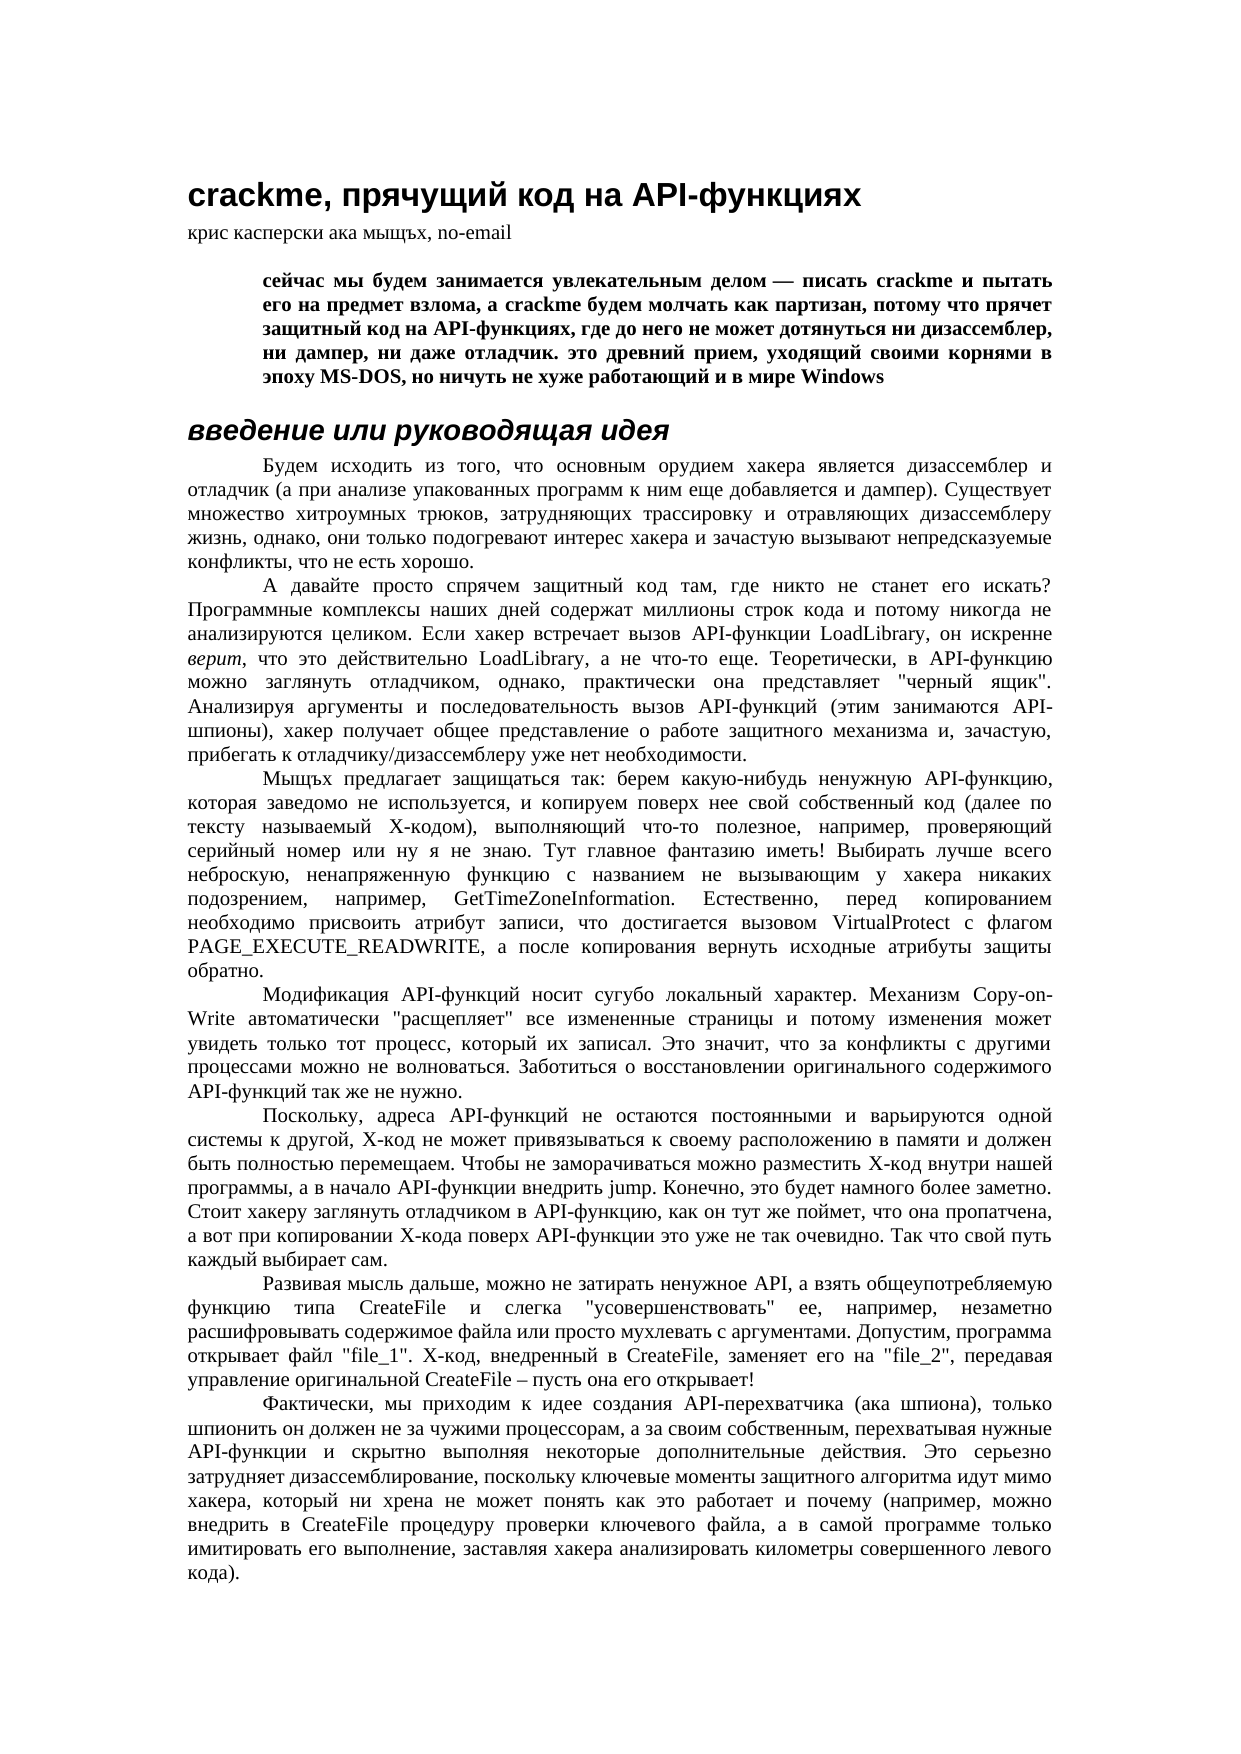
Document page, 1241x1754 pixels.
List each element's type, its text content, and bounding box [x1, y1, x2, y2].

subtitle crackme, прячущий код на API-функциях [187, 175, 1053, 213]
text Будем исходить из того, что основным орудием хакера является дизассемблер и отладчик (а при анализе упакованных программ к ним еще добавляется и дампер). Существует множество хитроумных трюков, затрудняющих трассировку и отравляющих дизассемблеру жизнь, однако, они только подогревают интерес хакера и зачастую вызывают непредсказуемые конфликты, что не есть хорошо. [187, 453, 1053, 573]
text крис касперски ака мыщъх, no-email [187, 220, 1053, 244]
text Мыщъх предлагает защищаться так: берем какую-нибудь ненужную API-функцию, которая заведомо не используется, и копируем поверх нее свой собственный код (далее по тексту называемый X-кодом), выполняющий что-то полезное, например, проверяющий серийный номер или ну я не знаю. Тут главное фантазию иметь! Выбирать лучше всего неброскую, ненапряженную функцию с названием не вызывающим у хакера никаких подозрением, например, GetTimeZoneInformation. Естественно, перед копированием необходимо присвоить атрибут записи, что достигается вызовом VirtualProtect с флагом PAGE_EXECUTE_READWRITE, а после копирования вернуть исходные атрибуты защиты обратно. [187, 766, 1053, 982]
text сейчас мы будем занимается увлекательным делом — писать crackme и пытать его на предмет взлома, а crackme будем молчать как партизан, потому что прячет защитный код на API-функциях, где до него не может дотянуться ни дизассемблер, ни дампер, ни даже отладчик. это древний прием, уходящий своими корнями в эпоху MS-DOS, но ничуть не хуже работающий и в мире Windows [262, 268, 1053, 388]
text Развивая мысль дальше, можно не затирать ненужное API, а взять общеупотребляемую функцию типа CreateFile и слегка "усовершенствовать" ее, например, незаметно расшифровывать содержимое файла или просто мухлевать с аргументами. Допустим, программа открывает файл "file_1". X-код, внедренный в CreateFile, заменяет его на "file_2", передавая управление оригинальной CreateFile – пусть она его открывает! [187, 1271, 1053, 1391]
subtitle введение или руководящая идея [187, 413, 1053, 447]
text Поскольку, адреса API-функций не остаются постоянными и варьируются одной системы к другой, X-код не может привязываться к своему расположению в памяти и должен быть полностью перемещаем. Чтобы не заморачиваться можно разместить X-код внутри нашей программы, а в начало API-функции внедрить jump. Конечно, это будет намного более заметно. Стоит хакеру заглянуть отладчиком в API-функцию, как он тут же поймет, что она пропатчена, а вот при копировании X-кода поверх API-функции это уже не так очевидно. Так что свой путь каждый выбирает сам. [187, 1103, 1053, 1271]
text А давайте просто спрячем защитный код там, где никто не станет его искать? Программные комплексы наших дней содержат миллионы строк кода и потому никогда не анализируются целиком. Если хакер встречает вызов API-функции LoadLibrary, он искренне верит, что это действительно LoadLibrary, а не что-то еще. Теоретически, в API-функцию можно заглянуть отладчиком, однако, практически она представляет "черный ящик". Анализируя аргументы и последовательность вызов API-функций (этим занимаются API-шпионы), хакер получает общее представление о работе защитного механизма и, зачастую, прибегать к отладчику/дизассемблеру уже нет необходимости. [187, 573, 1053, 766]
text Модификация API-функций носит сугубо локальный характер. Механизм Copy-on-Write автоматически "расщепляет" все измененные страницы и потому изменения может увидеть только тот процесс, который их записал. Это значит, что за конфликты с другими процессами можно не волноваться. Заботиться о восстановлении оригинального содержимого API-функций так же не нужно. [187, 982, 1053, 1103]
text Фактически, мы приходим к идее создания API-перехватчика (ака шпиона), только шпионить он должен не за чужими процессорам, а за своим собственным, перехватывая нужные API-функции и скрытно выполняя некоторые дополнительные действия. Это серьезно затрудняет дизассемблирование, поскольку ключевые моменты защитного алгоритма идут мимо хакера, который ни хрена не может понять как это работает и почему (например, можно внедрить в CreateFile процедуру проверки ключевого файла, а в самой программе только имитировать его выполнение, заставляя хакера анализировать километры совершенного левого кода). [187, 1391, 1053, 1584]
